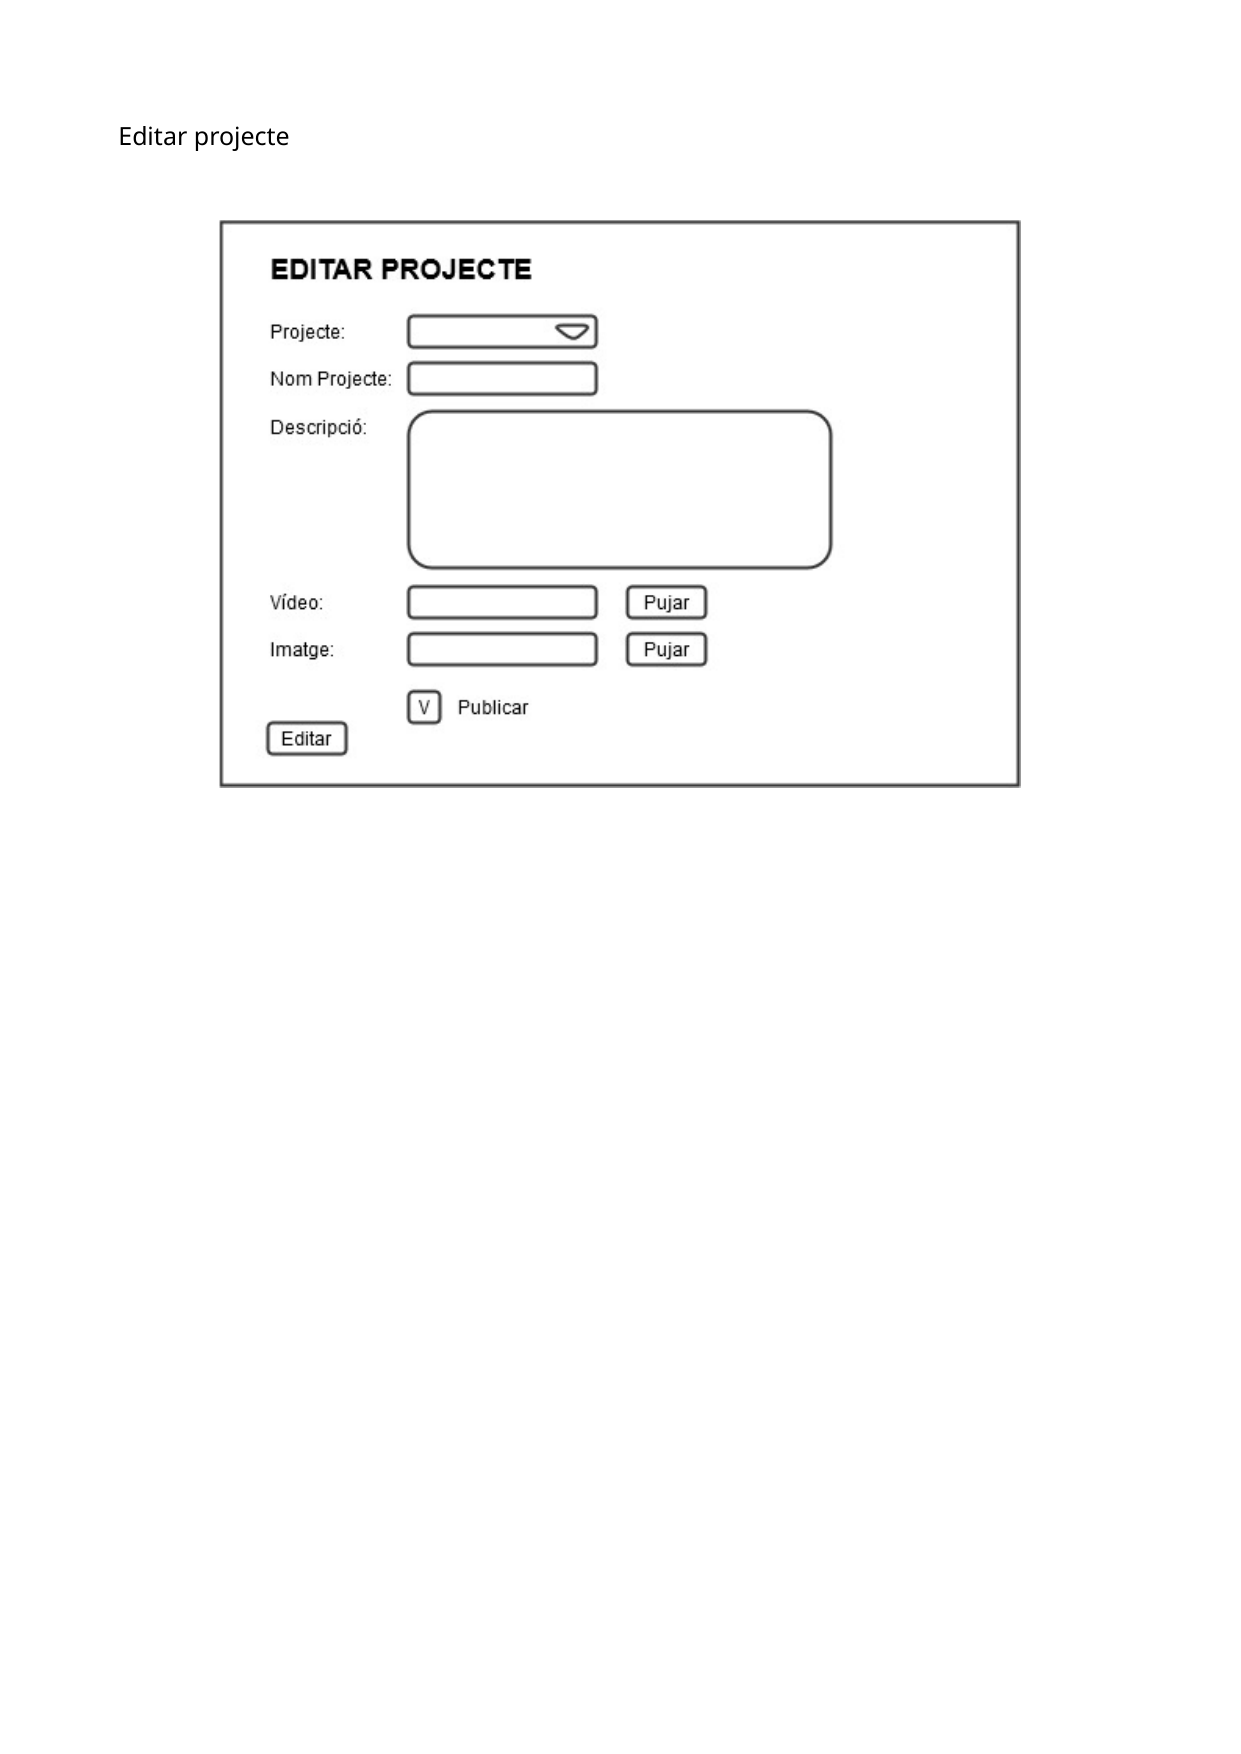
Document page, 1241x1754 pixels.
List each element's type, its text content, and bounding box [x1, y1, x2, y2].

picture [219, 220, 1021, 788]
text Editar projecte [118, 118, 1122, 152]
